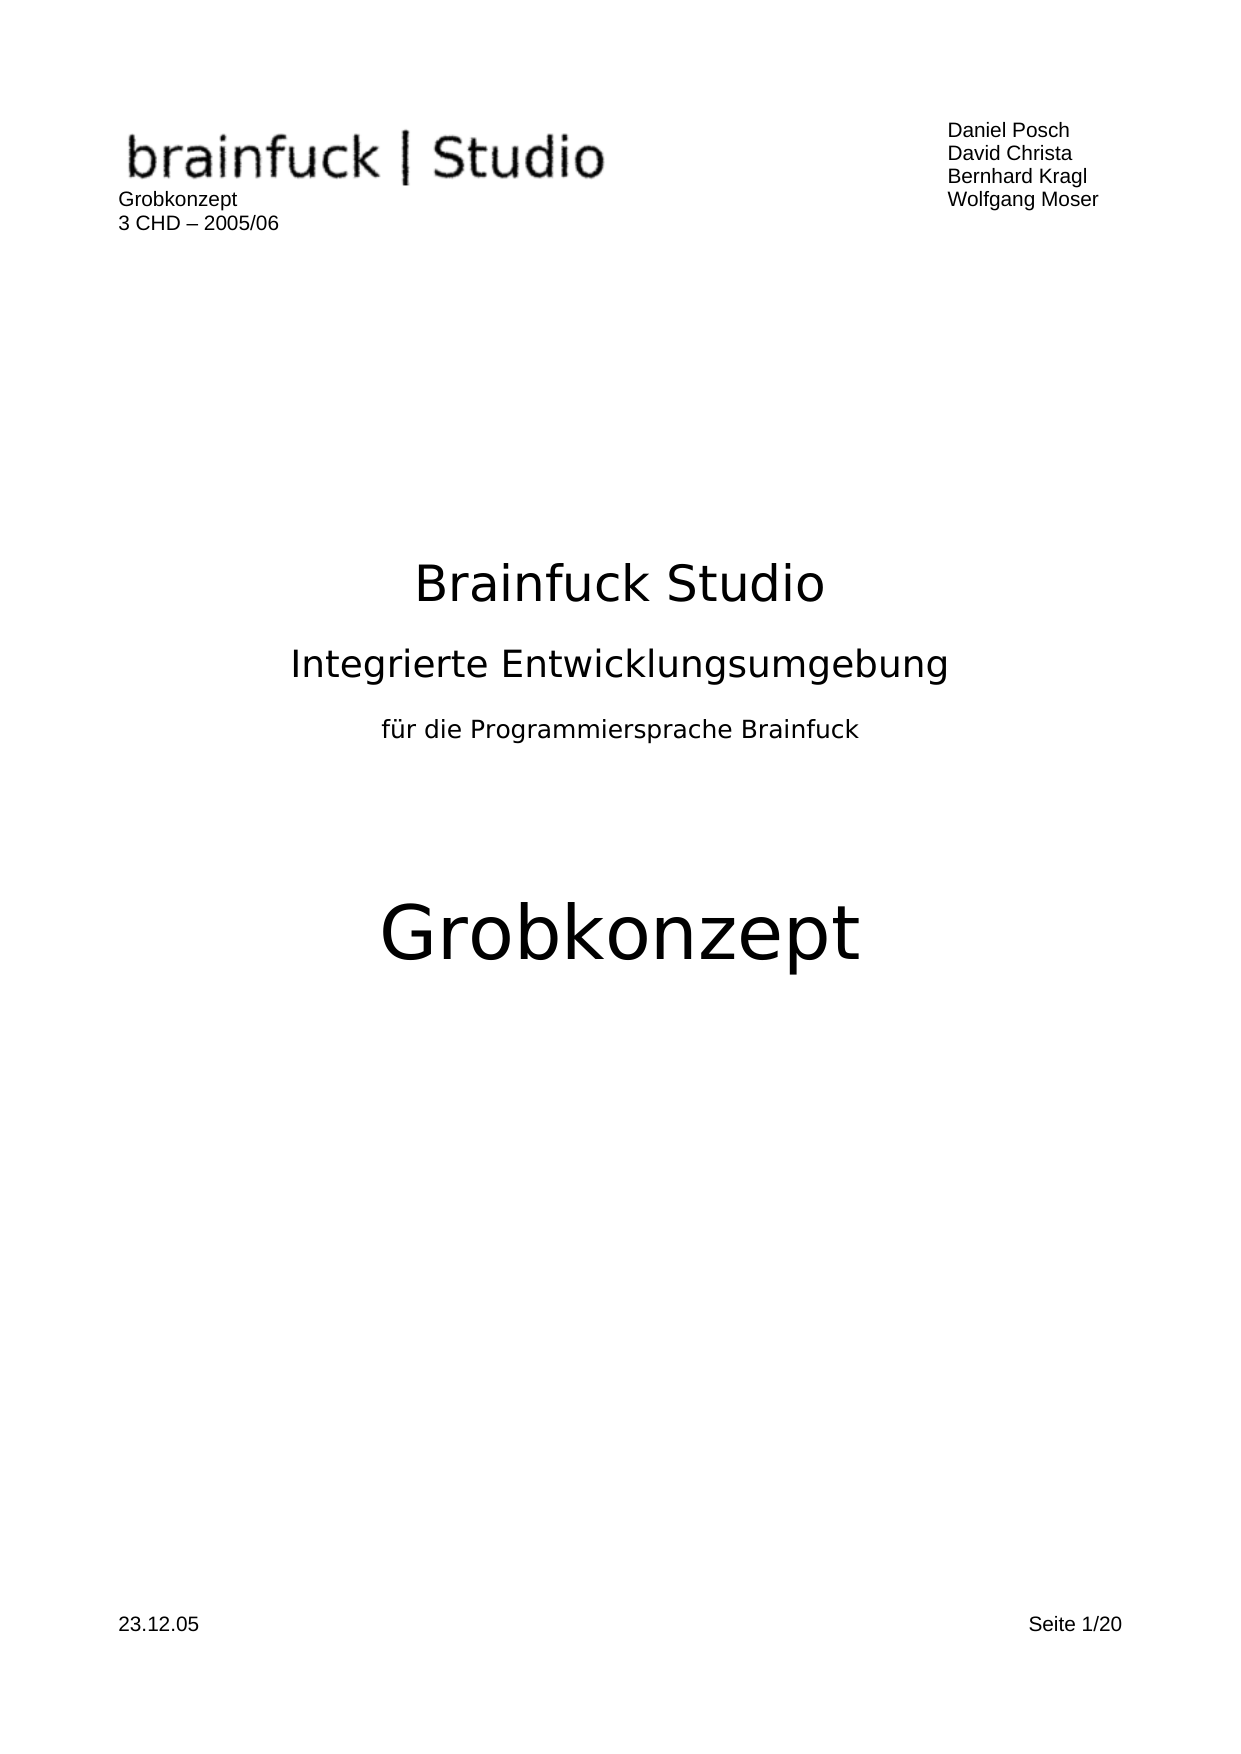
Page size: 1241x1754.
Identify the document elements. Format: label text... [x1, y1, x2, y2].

text für die Programmiersprache Brainfuck [118, 715, 1122, 744]
text Integrierte Entwicklungsumgebung [118, 642, 1122, 686]
picture [118, 118, 609, 187]
text Brainfuck Studio [118, 555, 1122, 613]
text Grobkonzept [118, 890, 1122, 977]
